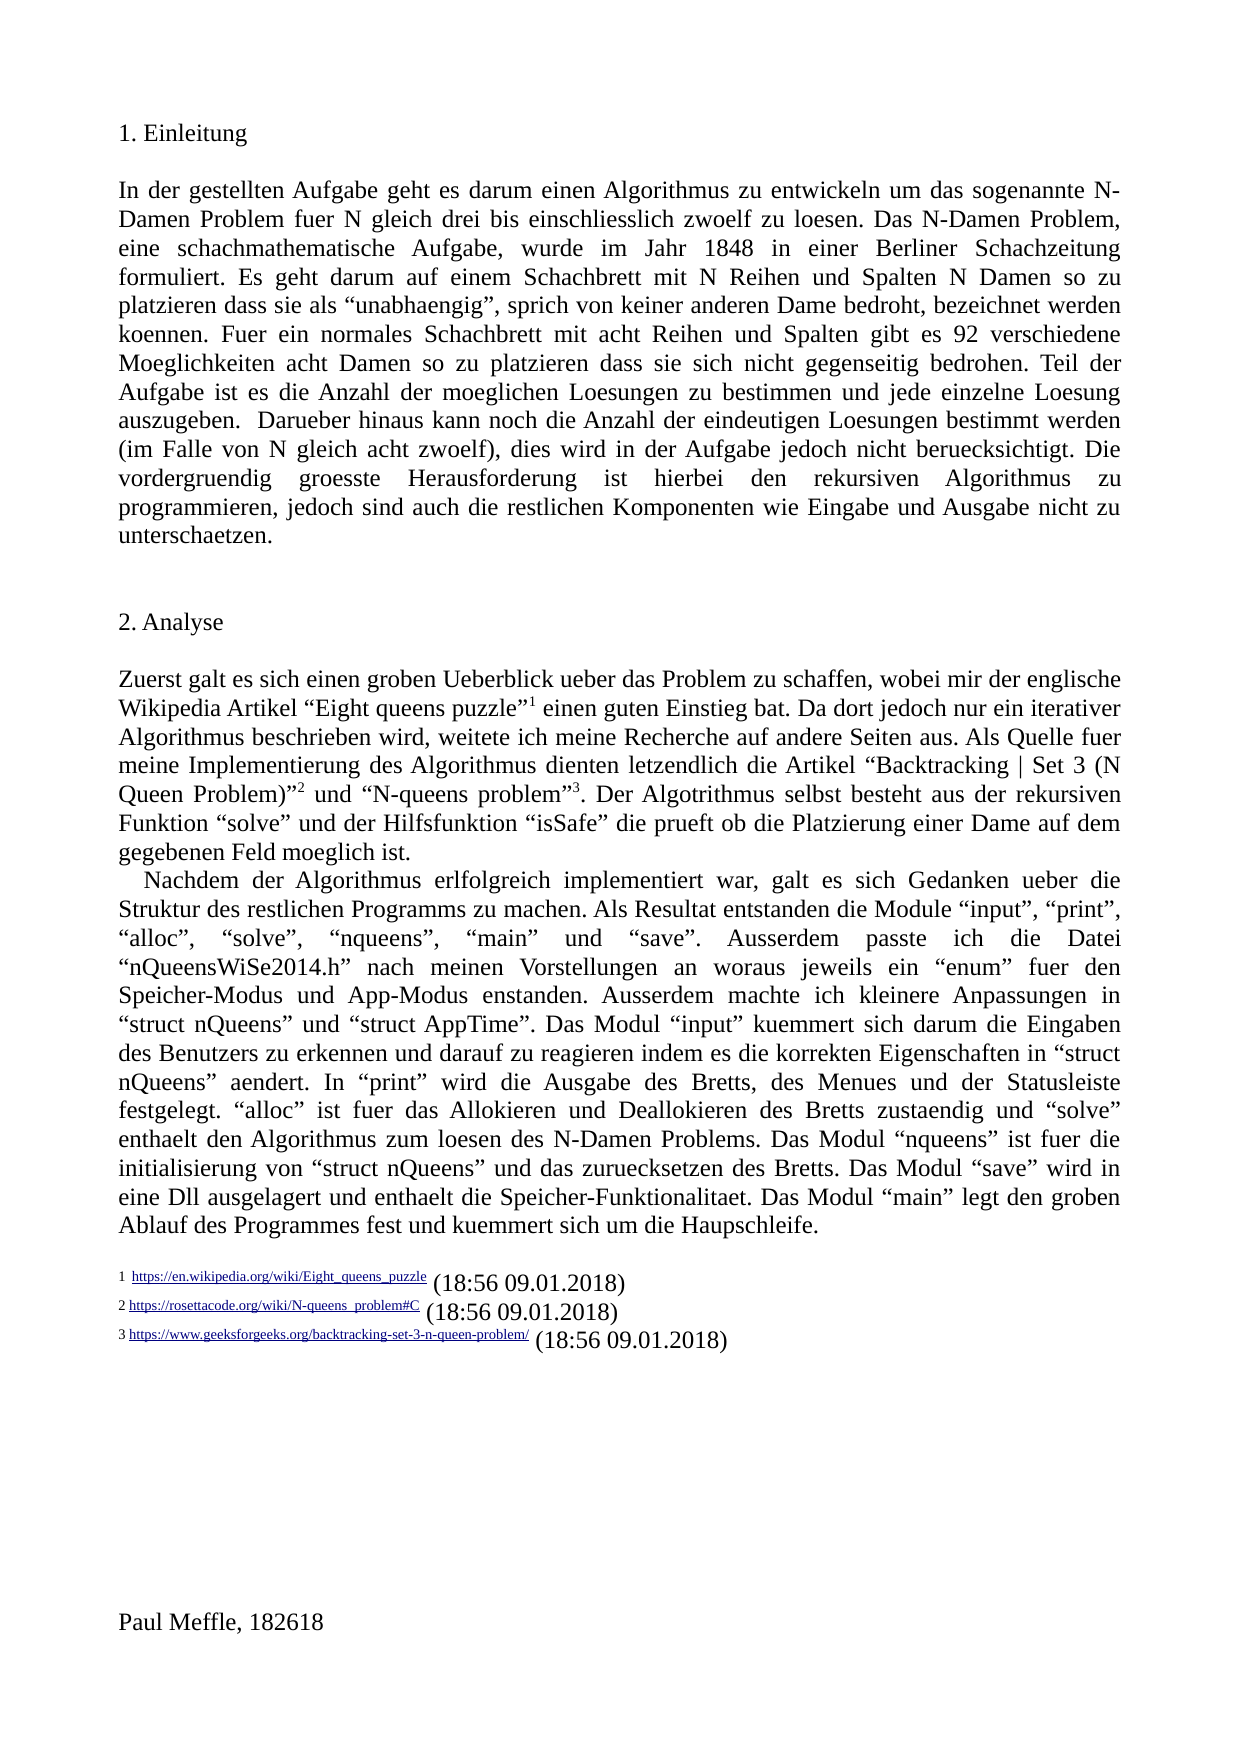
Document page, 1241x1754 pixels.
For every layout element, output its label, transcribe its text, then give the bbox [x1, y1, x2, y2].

text Nachdem der Algorithmus erlfolgreich implementiert war, galt es sich Gedanken ueber die Struktur des restlichen Programms zu machen. Als Resultat entstanden die Module “input”, “print”, “alloc”, “solve”, “nqueens”, “main” und “save”. Ausserdem passte ich die Datei “nQueensWiSe2014.h” nach meinen Vorstellungen an woraus jeweils ein “enum” fuer den Speicher-Modus und App-Modus enstanden. Ausserdem machte ich kleinere Anpassungen in “struct nQueens” und “struct AppTime”. Das Modul “input” kuemmert sich darum die Eingaben des Benutzers zu erkennen und darauf zu reagieren indem es die korrekten Eigenschaften in “struct nQueens” aendert. In “print” wird die Ausgabe des Bretts, des Menues und der Statusleiste festgelegt. “alloc” ist fuer das Allokieren und Deallokieren des Bretts zustaendig und “solve” enthaelt den Algorithmus zum loesen des N-Damen Problems. Das Modul “nqueens” ist fuer die initialisierung von “struct nQueens” und das zuruecksetzen des Bretts. Das Modul “save” wird in eine Dll ausgelagert und enthaelt die Speicher-Funktionalitaet. Das Modul “main” legt den groben Ablauf des Programmes fest und kuemmert sich um die Haupschleife. [118, 866, 1122, 1239]
text 3 https://www.geeksforgeeks.org/backtracking-set-3-n-queen-problem/ (18:56 09.01.2018) [118, 1326, 1122, 1354]
text In der gestellten Aufgabe geht es darum einen Algorithmus zu entwickeln um das sogenannte N-Damen Problem fuer N gleich drei bis einschliesslich zwoelf zu loesen. Das N-Damen Problem, eine schachmathematische Aufgabe, wurde im Jahr 1848 in einer Berliner Schachzeitung formuliert. Es geht darum auf einem Schachbrett mit N Reihen und Spalten N Damen so zu platzieren dass sie als “unabhaengig”, sprich von keiner anderen Dame bedroht, bezeichnet werden koennen. Fuer ein normales Schachbrett mit acht Reihen und Spalten gibt es 92 verschiedene Moeglichkeiten acht Damen so zu platzieren dass sie sich nicht gegenseitig bedrohen. Teil der Aufgabe ist es die Anzahl der moeglichen Loesungen zu bestimmen und jede einzelne Loesung auszugeben. Darueber hinaus kann noch die Anzahl der eindeutigen Loesungen bestimmt werden (im Falle von N gleich acht zwoelf), dies wird in der Aufgabe jedoch nicht beruecksichtigt. Die vordergruendig groesste Herausforderung ist hierbei den rekursiven Algorithmus zu programmieren, jedoch sind auch die restlichen Komponenten wie Eingabe und Ausgabe nicht zu unterschaetzen. [118, 176, 1122, 549]
text Zuerst galt es sich einen groben Ueberblick ueber das Problem zu schaffen, wobei mir der englische Wikipedia Artikel “Eight queens puzzle”1 einen guten Einstieg bat. Da dort jedoch nur ein iterativer Algorithmus beschrieben wird, weitete ich meine Recherche auf andere Seiten aus. Als Quelle fuer meine Implementierung des Algorithmus dienten letzendlich die Artikel “Backtracking | Set 3 (N Queen Problem)”2 und “N-queens problem”3. Der Algotrithmus selbst besteht aus der rekursiven Funktion “solve” und der Hilfsfunktion “isSafe” die prueft ob die Platzierung einer Dame auf dem gegebenen Feld moeglich ist. [118, 664, 1122, 866]
text 2. Analyse [118, 607, 1122, 636]
text 1 https://en.wikipedia.org/wiki/Eight_queens_puzzle (18:56 09.01.2018) [118, 1268, 1122, 1297]
text 2 https://rosettacode.org/wiki/N-queens_problem#C (18:56 09.01.2018) [118, 1297, 1122, 1326]
text 1. Einleitung [118, 118, 1122, 147]
